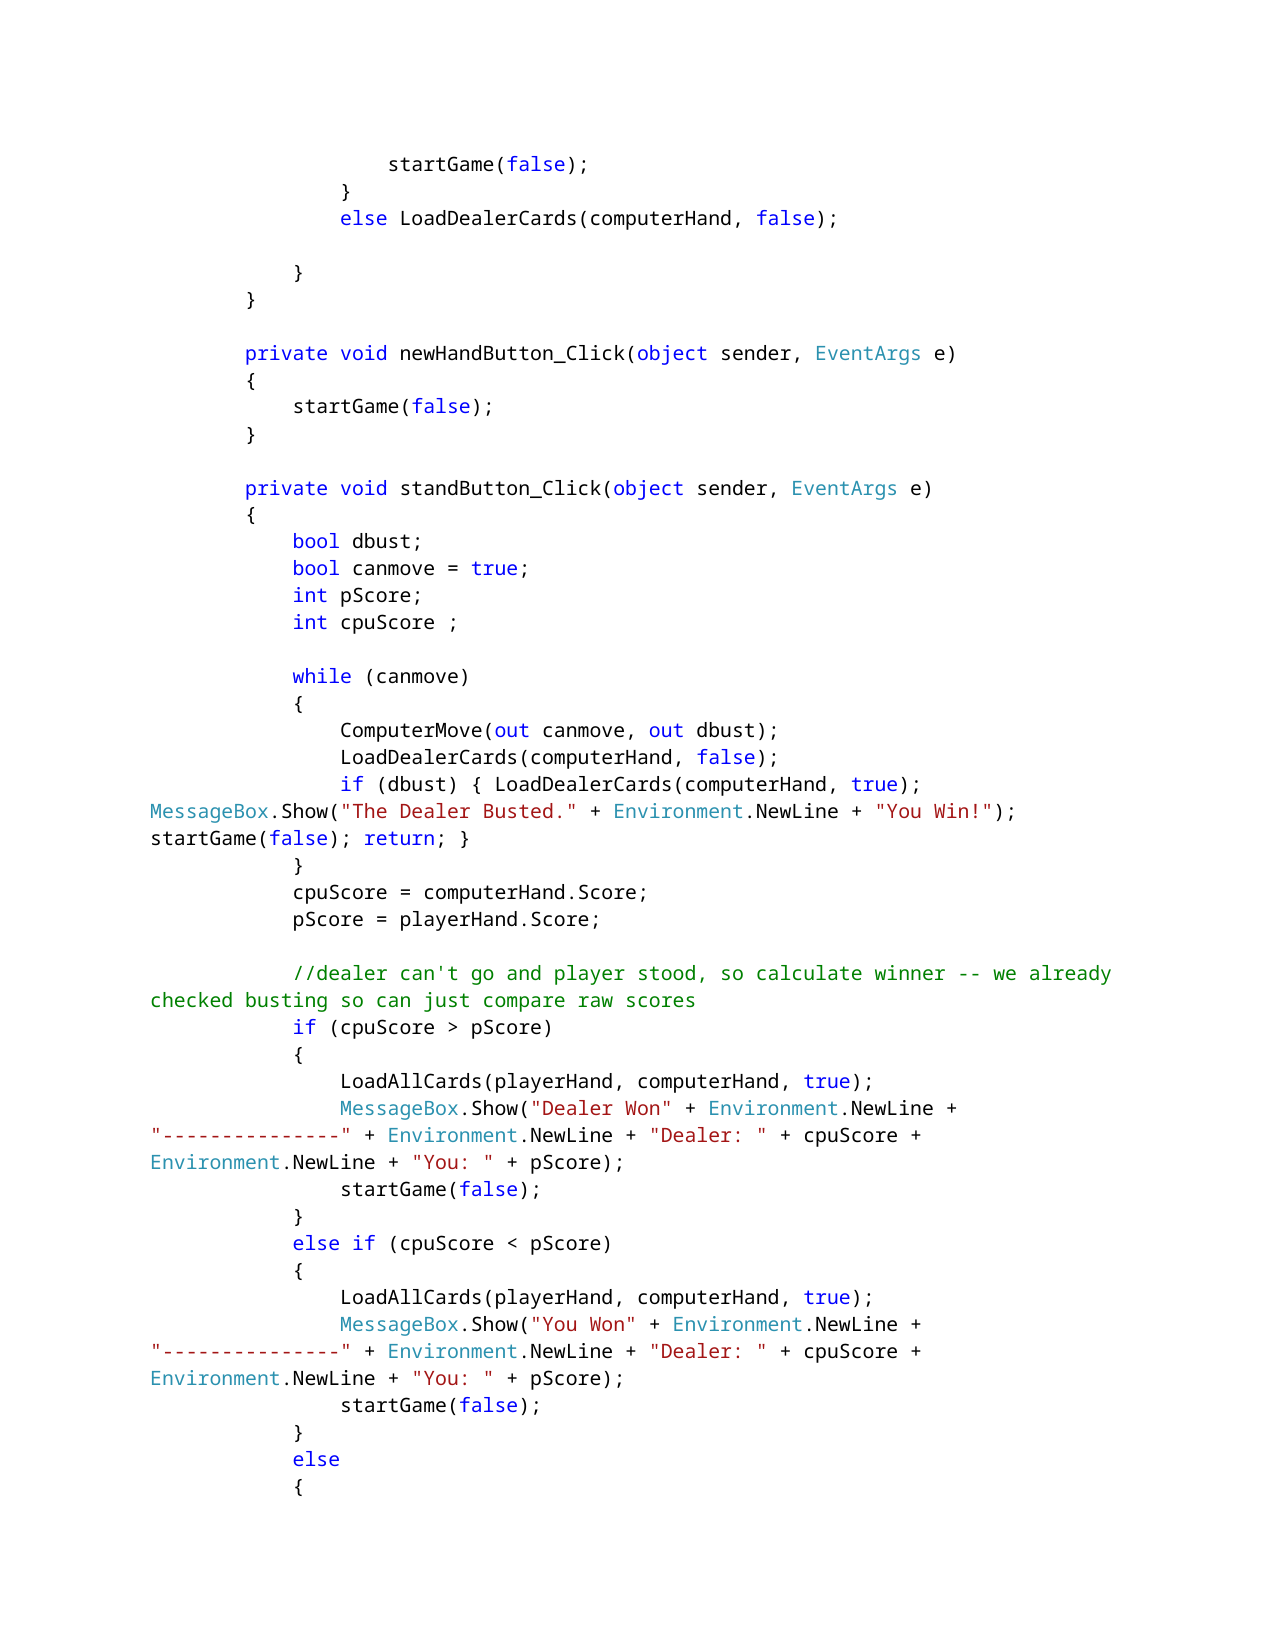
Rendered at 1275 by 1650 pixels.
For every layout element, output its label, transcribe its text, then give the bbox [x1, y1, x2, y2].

text } [150, 420, 1125, 447]
text else if (cpuScore < pScore) [150, 1229, 1125, 1256]
text } [150, 851, 1125, 878]
text startGame(false); [150, 150, 1125, 177]
text int pScore; [150, 582, 1125, 609]
text startGame(false); [150, 393, 1125, 420]
text else LoadDealerCards(computerHand, false); [150, 204, 1125, 231]
text } [150, 1202, 1125, 1229]
text } [150, 258, 1125, 285]
text } [150, 1418, 1125, 1445]
text { [150, 501, 1125, 528]
text int cpuScore ; [150, 609, 1125, 636]
text { [150, 689, 1125, 717]
text { [150, 1256, 1125, 1283]
text startGame(false); [150, 1391, 1125, 1418]
text } [150, 177, 1125, 204]
text if (dbust) { LoadDealerCards(computerHand, true); MessageBox.Show("The Dealer Busted." + Environment.NewLine + "You Win!"); startGame(false); return; } [150, 771, 1125, 851]
text LoadDealerCards(computerHand, false); [150, 743, 1125, 771]
text startGame(false); [150, 1175, 1125, 1202]
text } [150, 285, 1125, 312]
text while (canmove) [150, 663, 1125, 689]
text bool canmove = true; [150, 555, 1125, 582]
text bool dbust; [150, 528, 1125, 555]
text MessageBox.Show("You Won" + Environment.NewLine + "---------------" + Environment.NewLine + "Dealer: " + cpuScore + Environment.NewLine + "You: " + pScore); [150, 1310, 1125, 1391]
text { [150, 1472, 1125, 1499]
text { [150, 1040, 1125, 1067]
text { [150, 366, 1125, 393]
text private void newHandButton_Click(object sender, EventArgs e) [150, 339, 1125, 366]
text MessageBox.Show("Dealer Won" + Environment.NewLine + "---------------" + Environment.NewLine + "Dealer: " + cpuScore + Environment.NewLine + "You: " + pScore); [150, 1094, 1125, 1175]
text cpuScore = computerHand.Score; [150, 878, 1125, 905]
text else [150, 1445, 1125, 1472]
text ComputerMove(out canmove, out dbust); [150, 717, 1125, 743]
text LoadAllCards(playerHand, computerHand, true); [150, 1283, 1125, 1310]
text //dealer can't go and player stood, so calculate winner -- we already checked busting so can just compare raw scores [150, 959, 1125, 1013]
text private void standButton_Click(object sender, EventArgs e) [150, 474, 1125, 501]
text if (cpuScore > pScore) [150, 1013, 1125, 1040]
text pScore = playerHand.Score; [150, 905, 1125, 932]
text LoadAllCards(playerHand, computerHand, true); [150, 1067, 1125, 1094]
